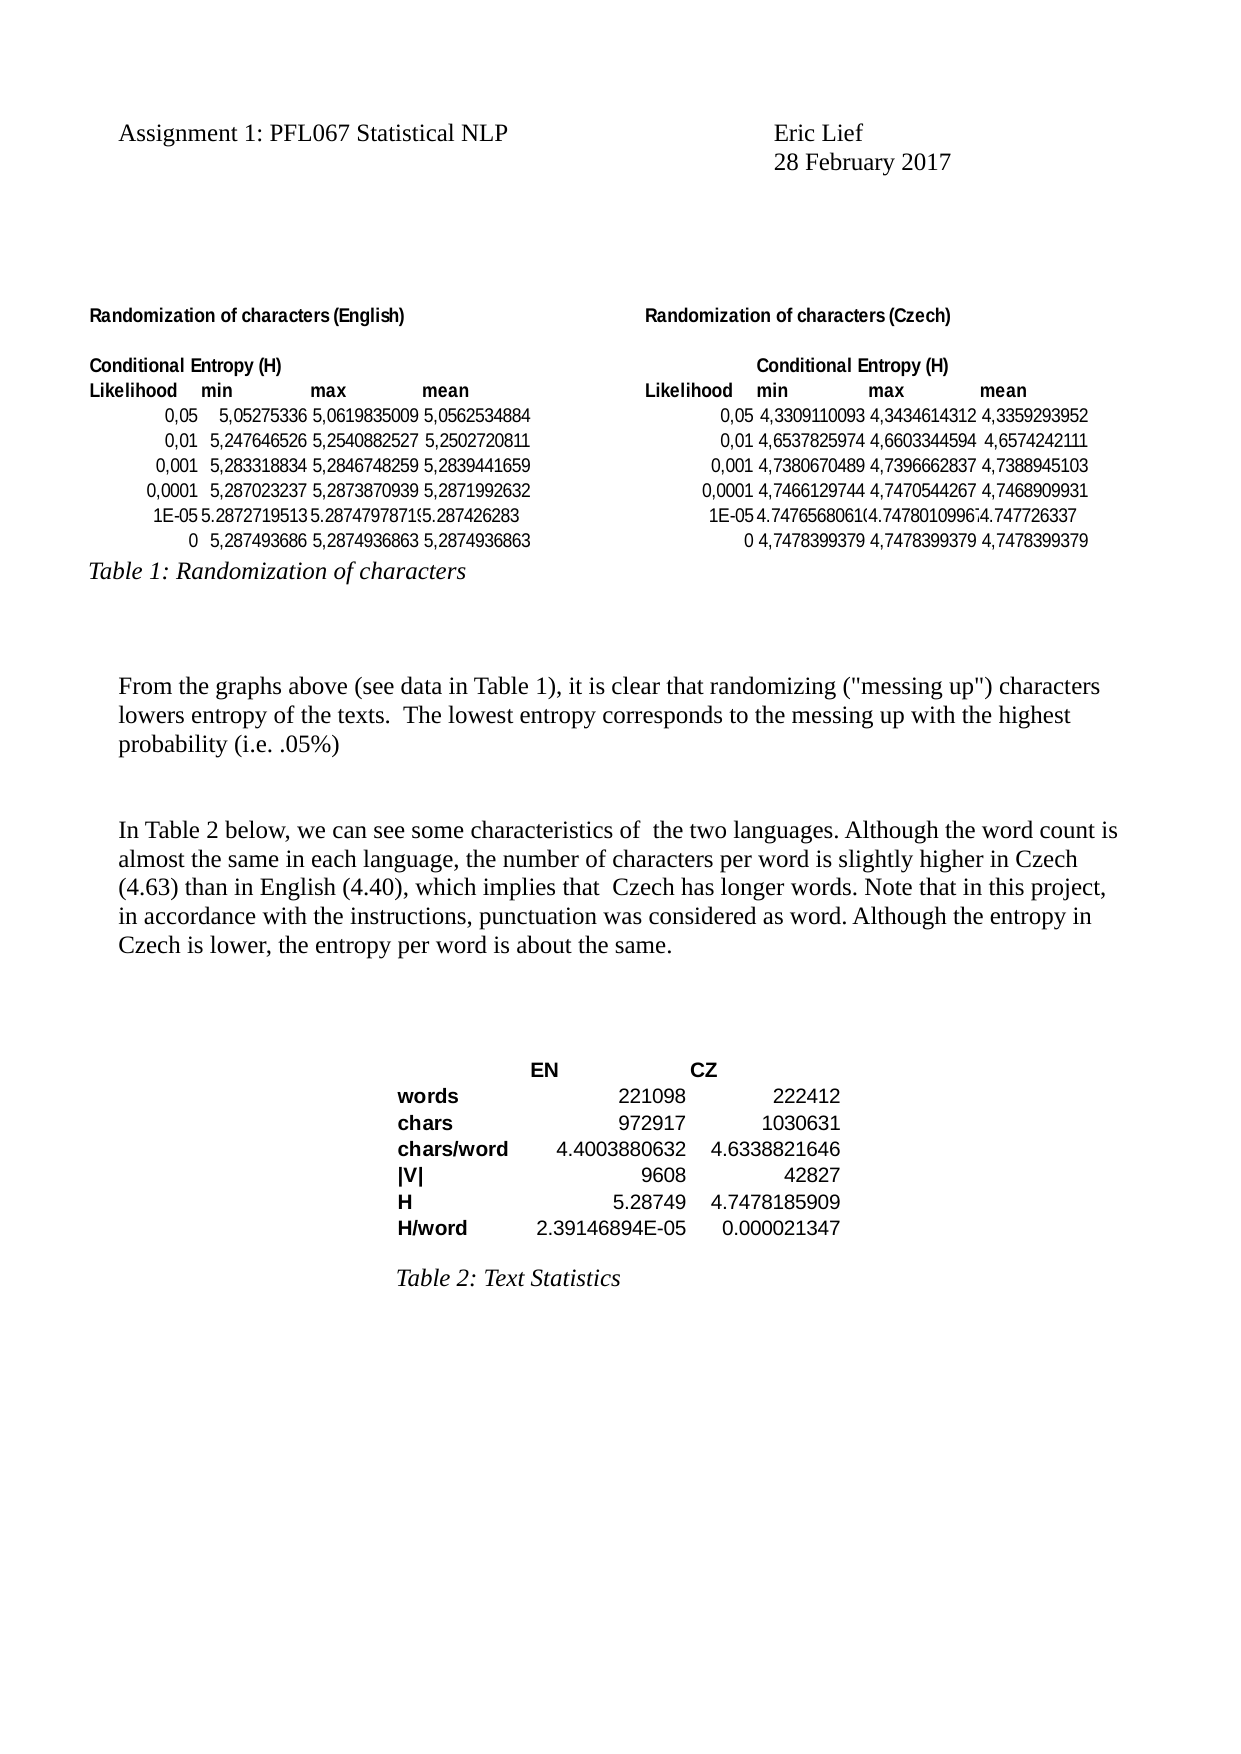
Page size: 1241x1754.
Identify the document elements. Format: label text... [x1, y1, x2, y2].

text Table 2: Text Statistics [396, 1057, 845, 1291]
text From the graphs above (see data in Table 1), it is clear that randomizing ("messing up") characters lowers entropy of the texts. The lowest entropy corresponds to the messing up with the highest probability (i.e. .05%) [118, 671, 1122, 757]
text In Table 2 below, we can see some characteristics of the two languages. Although the word count is almost the same in each language, the number of characters per word is slightly higher in Czech (4.63) than in English (4.40), which implies that Czech has longer words. Note that in this project, in accordance with the instructions, punctuation was considered as word. Although the entropy in Czech is lower, the entropy per word is about the same. [118, 815, 1122, 959]
text Table 1: Randomization of characters [88, 304, 1092, 585]
